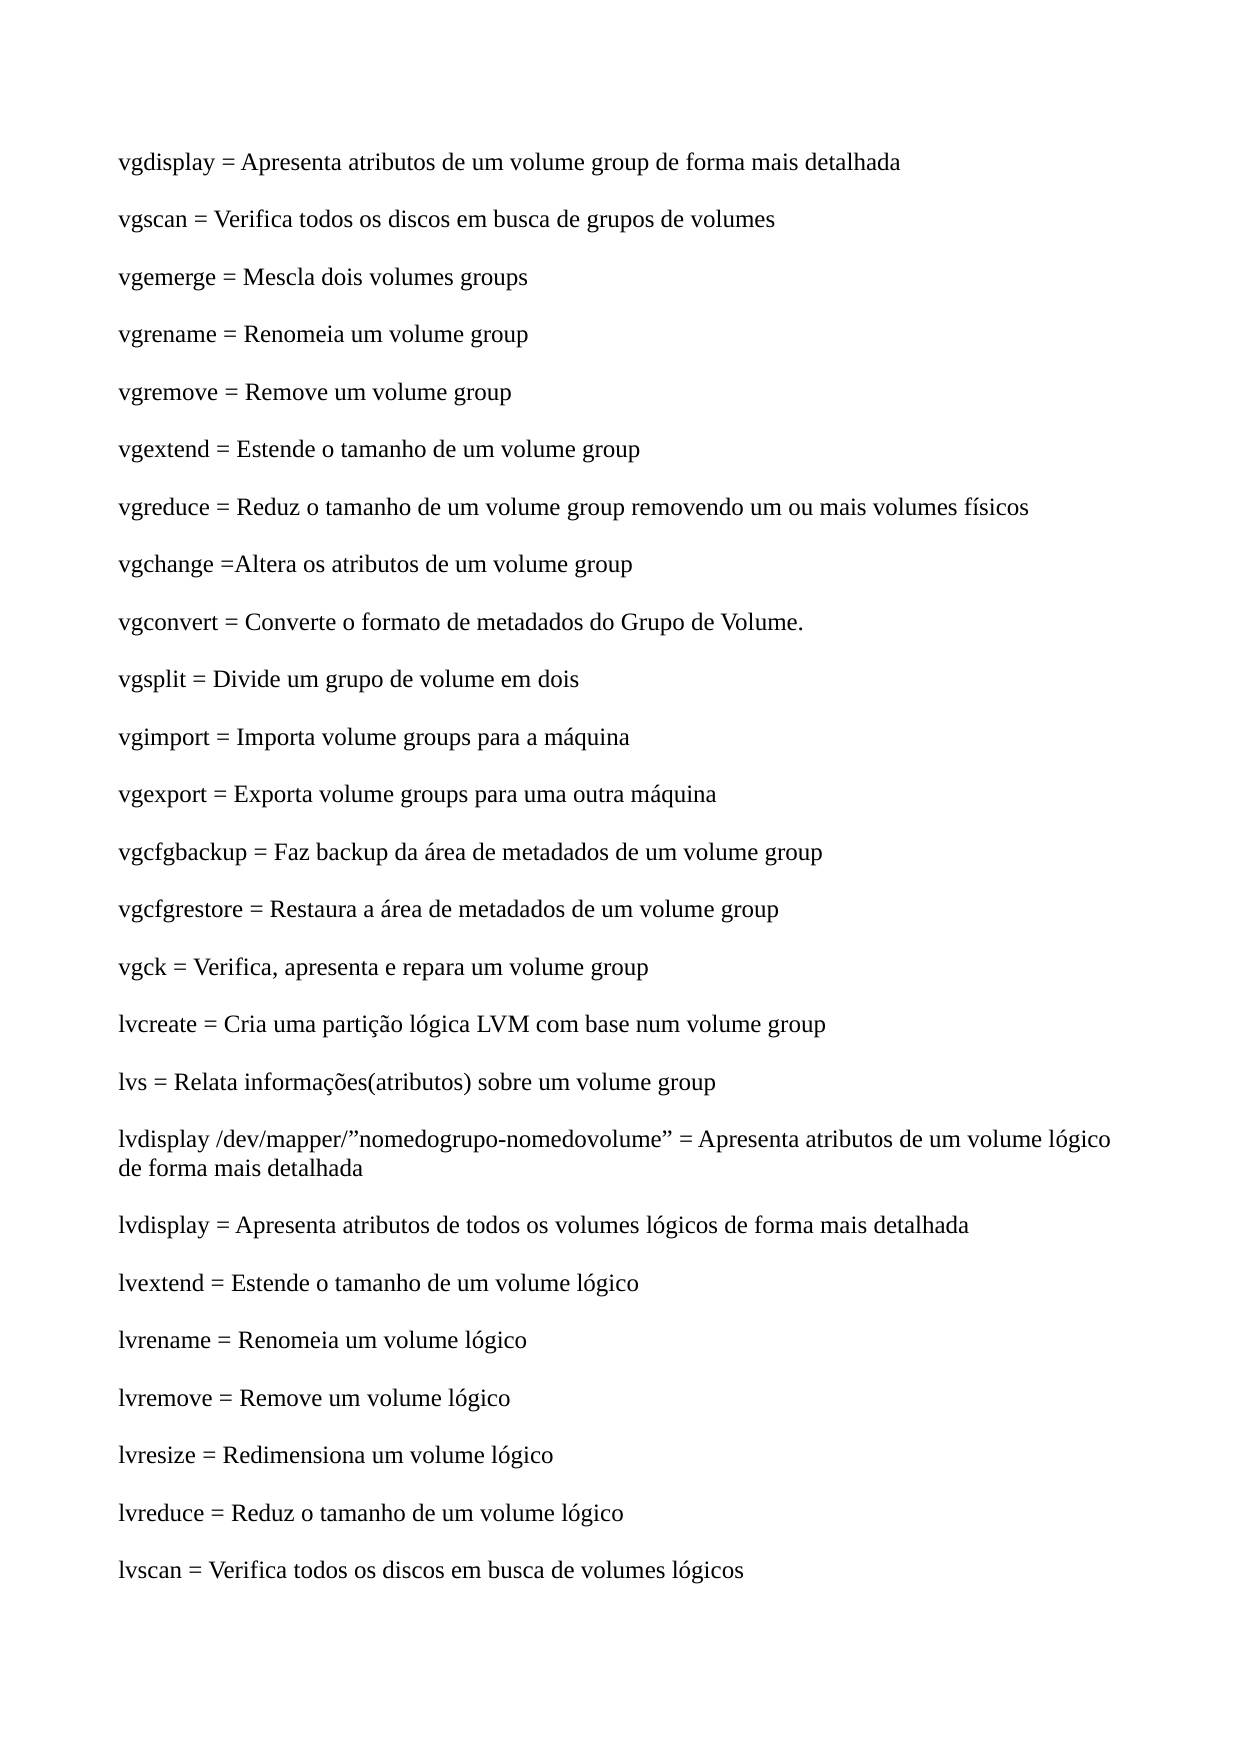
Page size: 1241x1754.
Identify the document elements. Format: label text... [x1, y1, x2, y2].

text lvdisplay /dev/mapper/”nomedogrupo-nomedovolume” = Apresenta atributos de um volume lógico de forma mais detalhada [118, 1124, 1122, 1182]
text lvdisplay = Apresenta atributos de todos os volumes lógicos de forma mais detalhada [118, 1211, 1122, 1239]
text lvextend = Estende o tamanho de um volume lógico [118, 1268, 1122, 1297]
text vgck = Verifica, apresenta e repara um volume group [118, 952, 1122, 981]
text vgscan = Verifica todos os discos em busca de grupos de volumes [118, 204, 1122, 233]
text vgcfgbackup = Faz backup da área de metadados de um volume group [118, 837, 1122, 866]
text vgreduce = Reduz o tamanho de um volume group removendo um ou mais volumes físicos [118, 492, 1122, 521]
text vgemerge = Mescla dois volumes groups [118, 262, 1122, 291]
text lvresize = Redimensiona um volume lógico [118, 1441, 1122, 1469]
text vgchange =Altera os atributos de um volume group [118, 549, 1122, 578]
text vgexport = Exporta volume groups para uma outra máquina [118, 779, 1122, 808]
text vgremove = Remove um volume group [118, 377, 1122, 406]
text vgrename = Renomeia um volume group [118, 319, 1122, 348]
text lvs = Relata informações(atributos) sobre um volume group [118, 1067, 1122, 1096]
text lvremove = Remove um volume lógico [118, 1383, 1122, 1412]
text vgdisplay = Apresenta atributos de um volume group de forma mais detalhada [118, 147, 1122, 176]
text lvscan = Verifica todos os discos em busca de volumes lógicos [118, 1556, 1122, 1584]
text lvrename = Renomeia um volume lógico [118, 1326, 1122, 1354]
text vgextend = Estende o tamanho de um volume group [118, 434, 1122, 463]
text vgsplit = Divide um grupo de volume em dois [118, 664, 1122, 693]
text lvreduce = Reduz o tamanho de um volume lógico [118, 1498, 1122, 1527]
text vgimport = Importa volume groups para a máquina [118, 722, 1122, 751]
text vgcfgrestore = Restaura a área de metadados de um volume group [118, 894, 1122, 923]
text lvcreate = Cria uma partição lógica LVM com base num volume group [118, 1009, 1122, 1038]
text vgconvert = Converte o formato de metadados do Grupo de Volume. [118, 607, 1122, 636]
